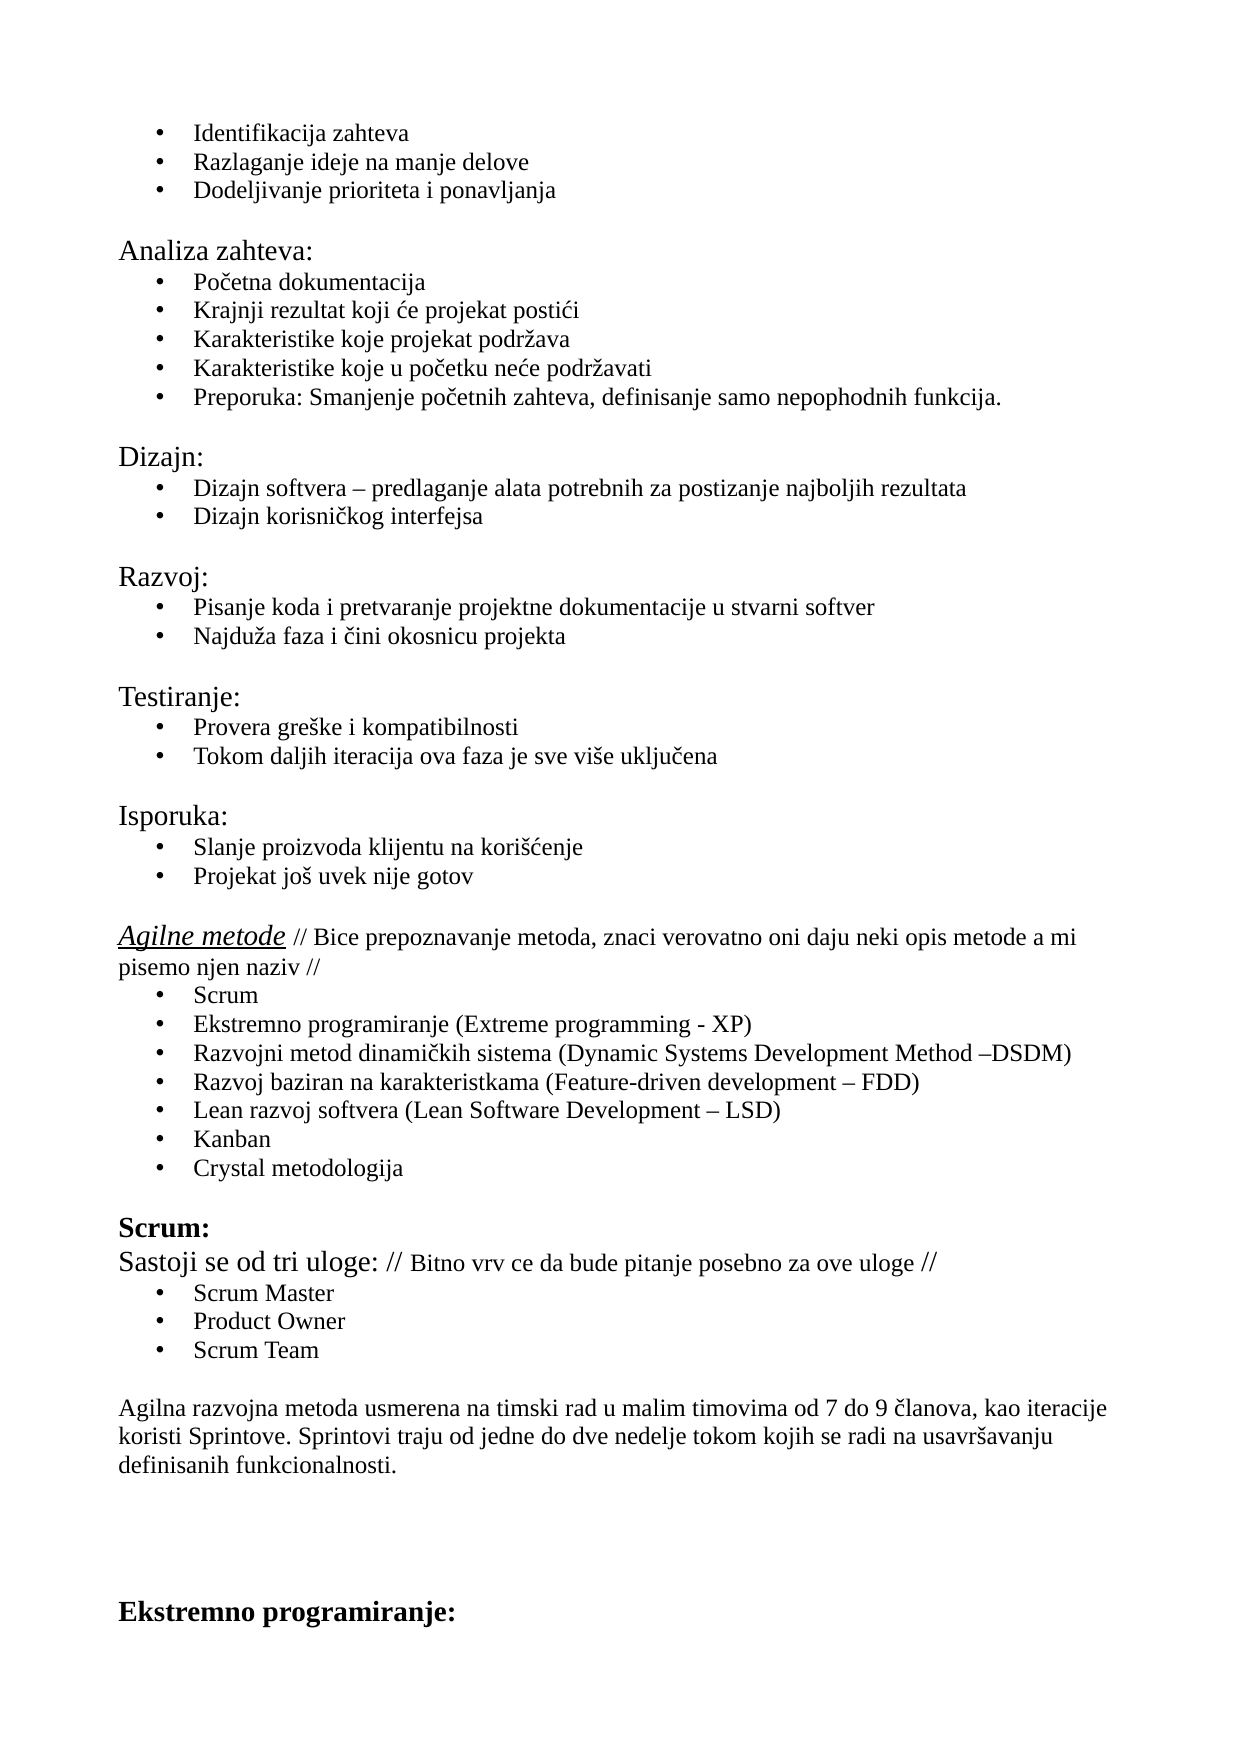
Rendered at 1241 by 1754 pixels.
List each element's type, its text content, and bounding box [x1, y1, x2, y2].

text Ekstremno programiranje: [118, 1594, 1122, 1627]
list Karakteristike koje projekat podržava [156, 324, 1122, 353]
list Pisanje koda i pretvaranje projektne dokumentacije u stvarni softver [156, 592, 1122, 621]
list Razlaganje ideje na manje delove [156, 147, 1122, 176]
list Scrum [156, 981, 1122, 1009]
text Testiranje: [118, 679, 1122, 712]
list Projekat još uvek nije gotov [156, 861, 1122, 889]
text Isporuka: [118, 798, 1122, 832]
list Crystal metodologija [156, 1153, 1122, 1182]
list Početna dokumentacija [156, 267, 1122, 295]
list Dizajn korisničkog interfejsa [156, 501, 1122, 530]
list Identifikacija zahteva [156, 118, 1122, 147]
list Provera greške i kompatibilnosti [156, 712, 1122, 741]
list Product Owner [156, 1306, 1122, 1335]
text Agilna razvojna metoda usmerena na timski rad u malim timovima od 7 do 9 članova, kao iteracije koristi Sprintove. Sprintovi traju od jedne do dve nedelje tokom kojih se radi na usavršavanju definisanih funkcionalnosti. [118, 1393, 1122, 1479]
list Ekstremno programiranje (Extreme programming - XP) [156, 1009, 1122, 1038]
list Dizajn softvera – predlaganje alata potrebnih za postizanje najboljih rezultata [156, 473, 1122, 501]
list Scrum Team [156, 1335, 1122, 1364]
list Krajnji rezultat koji će projekat postići [156, 295, 1122, 324]
list Razvoj baziran na karakteristkama (Feature-driven development – FDD) [156, 1067, 1122, 1096]
list Preporuka: Smanjenje početnih zahteva, definisanje samo nepophodnih funkcija. [156, 382, 1122, 410]
list Najduža faza i čini okosnicu projekta [156, 621, 1122, 650]
text Scrum: [118, 1211, 1122, 1244]
list Razvojni metod dinamičkih sistema (Dynamic Systems Development Method –DSDM) [156, 1038, 1122, 1067]
text Agilne metode // Bice prepoznavanje metoda, znaci verovatno oni daju neki opis metode a mi pisemo njen naziv // [118, 918, 1122, 981]
list Kanban [156, 1124, 1122, 1153]
text Analiza zahteva: [118, 233, 1122, 267]
text Razvoj: [118, 559, 1122, 592]
list Karakteristike koje u početku neće podržavati [156, 353, 1122, 382]
text Sastoji se od tri uloge: // Bitno vrv ce da bude pitanje posebno za ove uloge // [118, 1244, 1122, 1278]
list Dodeljivanje prioriteta i ponavljanja [156, 176, 1122, 204]
text Dizajn: [118, 439, 1122, 473]
list Scrum Master [156, 1278, 1122, 1306]
list Slanje proizvoda klijentu na korišćenje [156, 832, 1122, 861]
list Tokom daljih iteracija ova faza je sve više uključena [156, 741, 1122, 770]
list Lean razvoj softvera (Lean Software Development – LSD) [156, 1096, 1122, 1124]
